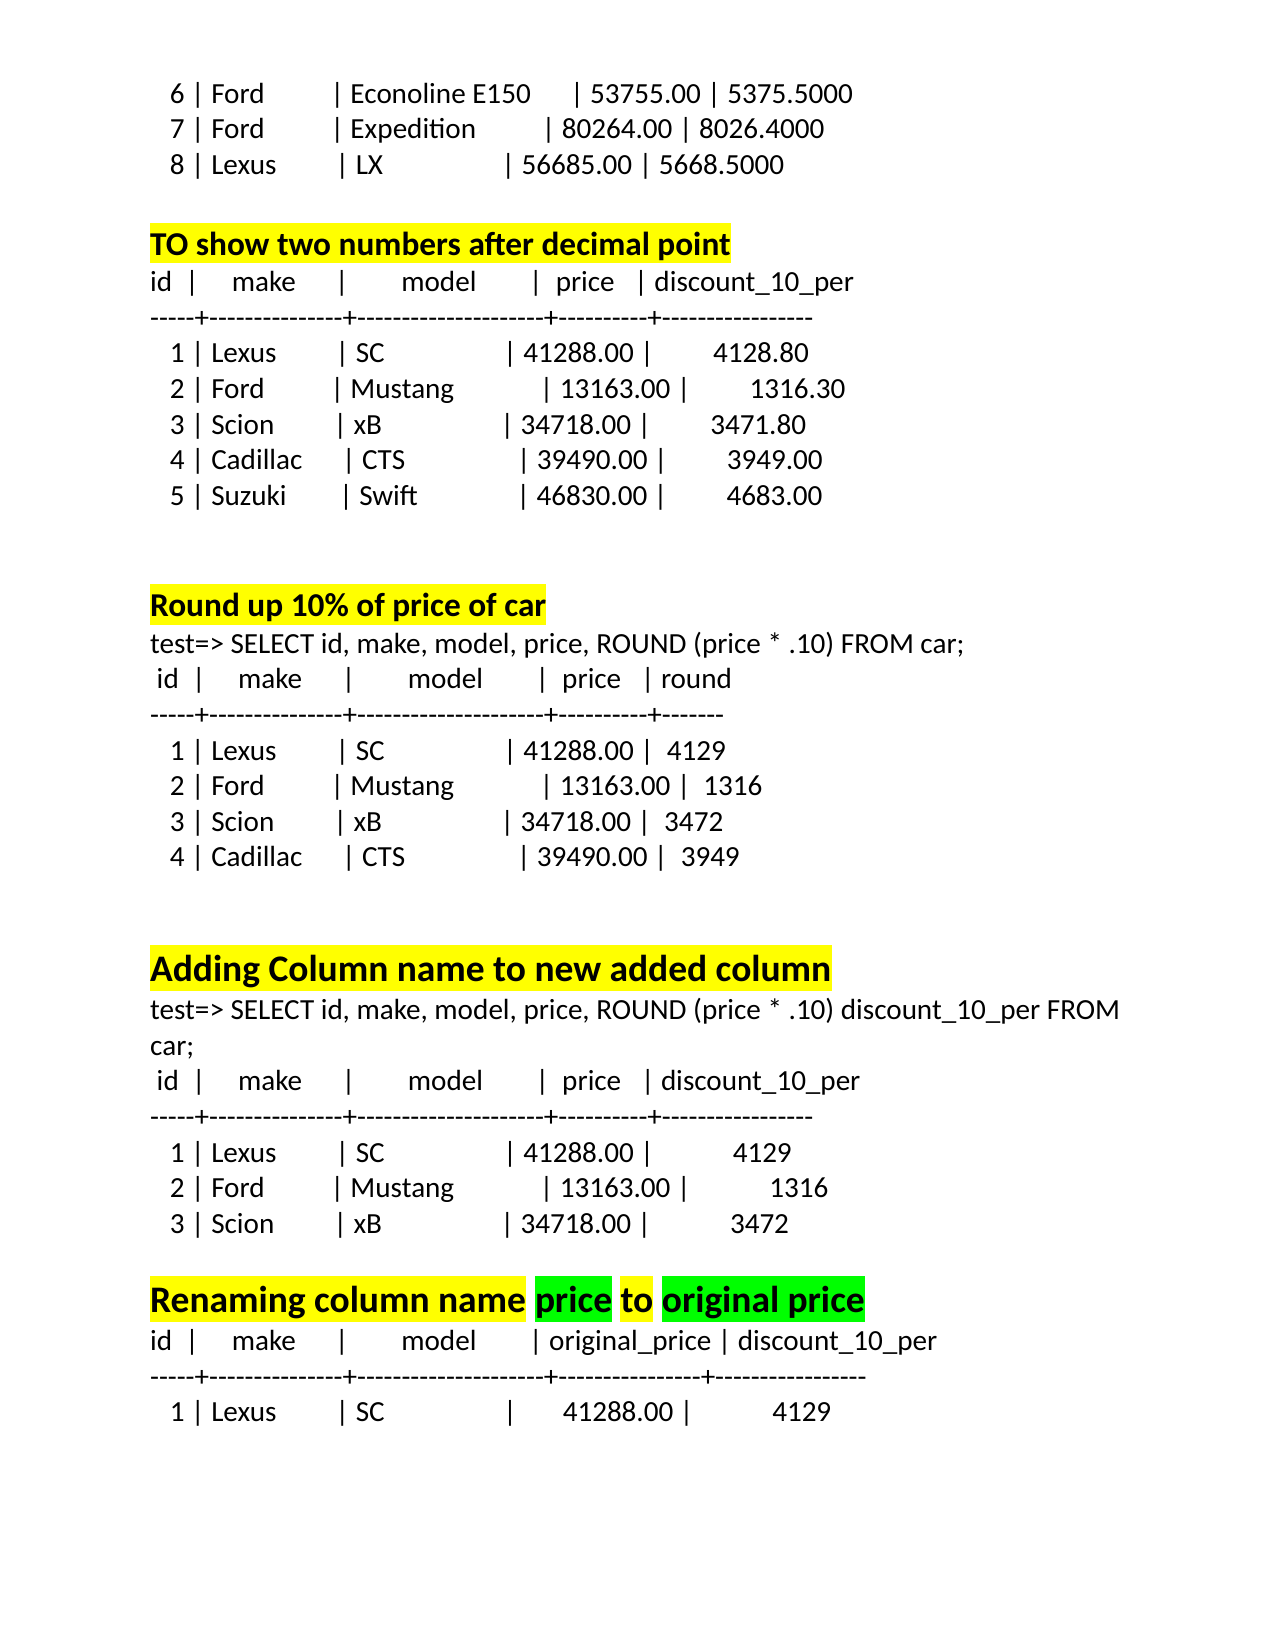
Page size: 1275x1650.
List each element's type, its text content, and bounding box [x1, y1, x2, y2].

text 4 | Cadillac | CTS | 39490.00 | 3949.00 [150, 441, 1125, 477]
text 1 | Lexus | SC | 41288.00 | 4128.80 [150, 334, 1125, 370]
text 1 | Lexus | SC | 41288.00 | 4129 [150, 732, 1125, 767]
text test=> SELECT id, make, model, price, ROUND (price * .10) discount_10_per FROM car; [150, 991, 1125, 1062]
text id | make | model | price | round [150, 660, 1125, 696]
text -----+---------------+---------------------+----------+----------------- [150, 299, 1125, 334]
text 3 | Scion | xB | 34718.00 | 3472 [150, 1205, 1125, 1241]
text test=> SELECT id, make, model, price, ROUND (price * .10) FROM car; [150, 625, 1125, 660]
text 2 | Ford | Mustang | 13163.00 | 1316.30 [150, 370, 1125, 406]
text -----+---------------+---------------------+----------+----------------- [150, 1098, 1125, 1134]
text 1 | Lexus | SC | 41288.00 | 4129 [150, 1393, 1125, 1429]
text 7 | Ford | Expedition | 80264.00 | 8026.4000 [150, 111, 1125, 146]
text 6 | Ford | Econoline E150 | 53755.00 | 5375.5000 [150, 75, 1125, 111]
text Adding Column name to new added column [150, 945, 1125, 991]
text 3 | Scion | xB | 34718.00 | 3472 [150, 803, 1125, 838]
text 2 | Ford | Mustang | 13163.00 | 1316 [150, 1169, 1125, 1205]
text -----+---------------+---------------------+----------+------- [150, 696, 1125, 732]
text 2 | Ford | Mustang | 13163.00 | 1316 [150, 767, 1125, 803]
text 8 | Lexus | LX | 56685.00 | 5668.5000 [150, 146, 1125, 182]
text id | make | model | original_price | discount_10_per [150, 1322, 1125, 1358]
text 5 | Suzuki | Swift | 46830.00 | 4683.00 [150, 477, 1125, 513]
text Round up 10% of price of car [150, 584, 1125, 625]
text id | make | model | price | discount_10_per [150, 263, 1125, 299]
text 1 | Lexus | SC | 41288.00 | 4129 [150, 1134, 1125, 1169]
text -----+---------------+---------------------+----------------+----------------- [150, 1358, 1125, 1393]
text Renaming column name price to original price [150, 1276, 1125, 1322]
text id | make | model | price | discount_10_per [150, 1062, 1125, 1098]
text TO show two numbers after decimal point [150, 223, 1125, 263]
text 4 | Cadillac | CTS | 39490.00 | 3949 [150, 838, 1125, 874]
text 3 | Scion | xB | 34718.00 | 3471.80 [150, 406, 1125, 441]
